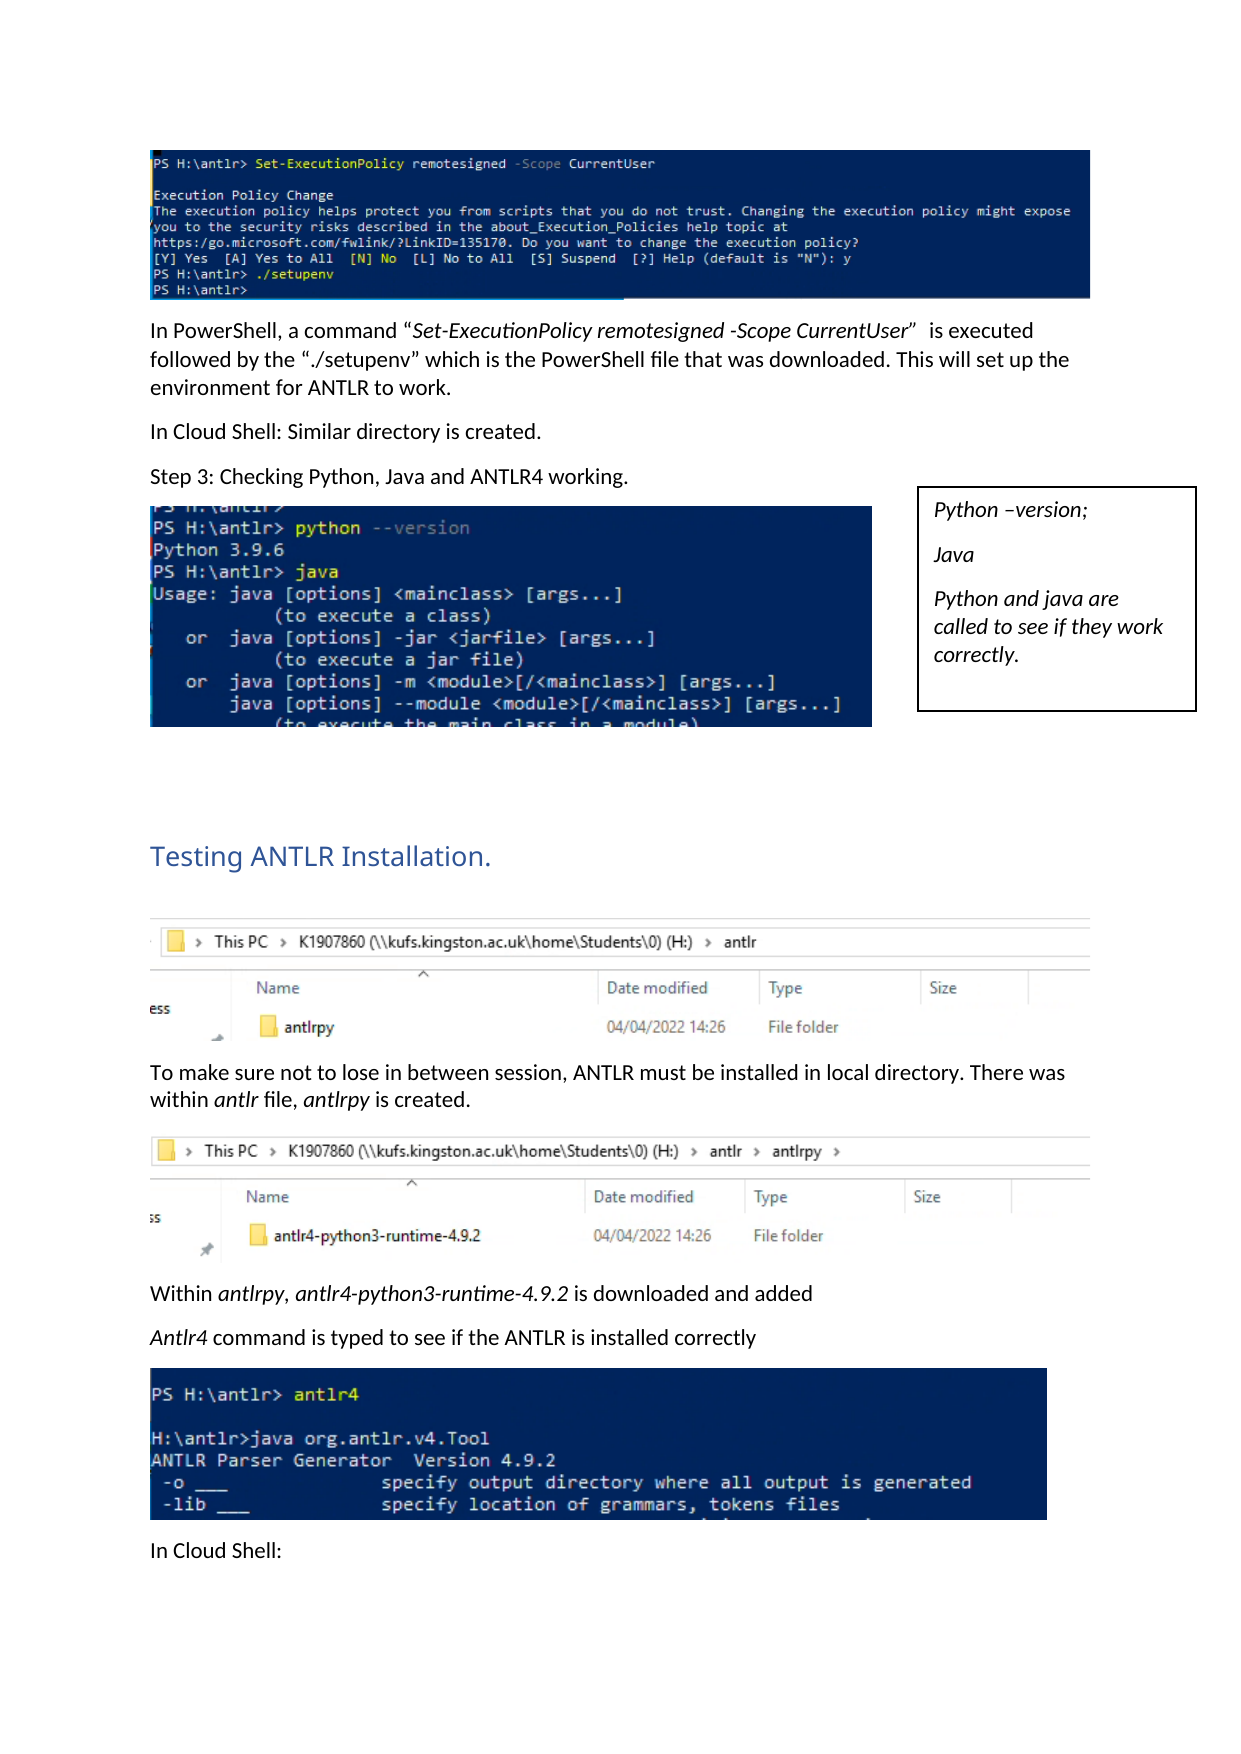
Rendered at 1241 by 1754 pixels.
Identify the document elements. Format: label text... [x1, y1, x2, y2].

text Step 3: Checking Python, Java and ANTLR4 working. [150, 462, 1090, 490]
text In Cloud Shell: Similar directory is created. [150, 417, 1090, 445]
text [919, 488, 1195, 710]
text Python –version; [933, 495, 1180, 523]
text Java [933, 540, 1180, 568]
text Within antlrpy, antlr4-python3-runtime-4.9.2 is downloaded and added [150, 1279, 1090, 1307]
text To make sure not to lose in between session, ANTLR must be installed in local directory. There was within antlr file, antlrpy is created. [150, 1058, 1090, 1114]
text Python and java are called to see if they work correctly. [933, 584, 1180, 668]
text Antlr4 command is typed to see if the ANTLR is installed correctly [150, 1323, 1090, 1352]
text In Cloud Shell: [150, 1536, 1090, 1564]
subtitle Testing ANTLR Installation. [150, 837, 1090, 874]
text In PowerShell, a command “Set-ExecutionPolicy remotesigned -Scope CurrentUser” is executed followed by the “./setupenv” which is the PowerShell file that was downloaded. This will set up the environment for ANTLR to work. [150, 317, 1090, 401]
